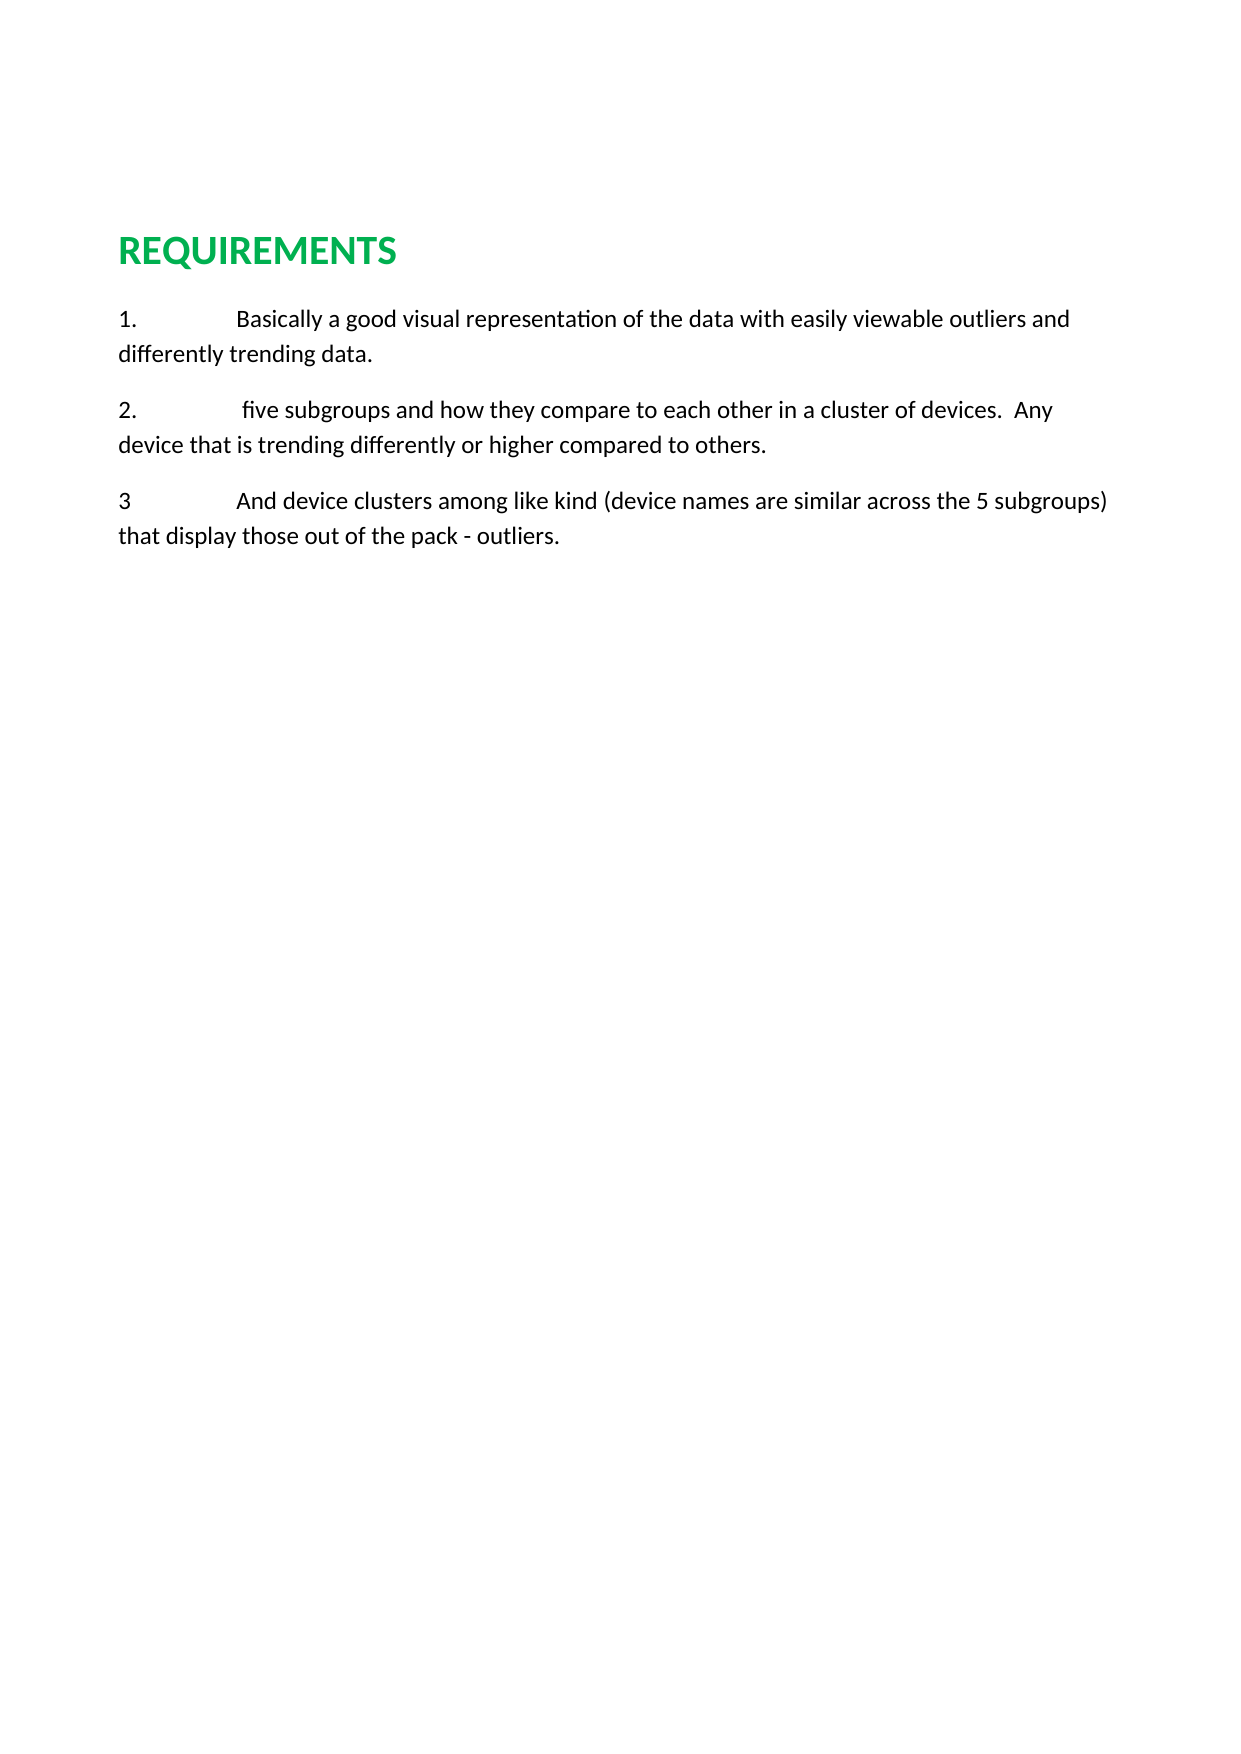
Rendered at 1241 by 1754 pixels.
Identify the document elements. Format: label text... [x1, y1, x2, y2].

text 2. five subgroups and how they compare to each other in a cluster of devices. Any device that is trending differently or higher compared to others. [118, 394, 1122, 460]
text 3 And device clusters among like kind (device names are similar across the 5 subgroups) that display those out of the pack - outliers. [118, 485, 1122, 551]
text 1. Basically a good visual representation of the data with easily viewable outliers and differently trending data. [118, 303, 1122, 369]
text REQUIREMENTS [118, 224, 1122, 275]
